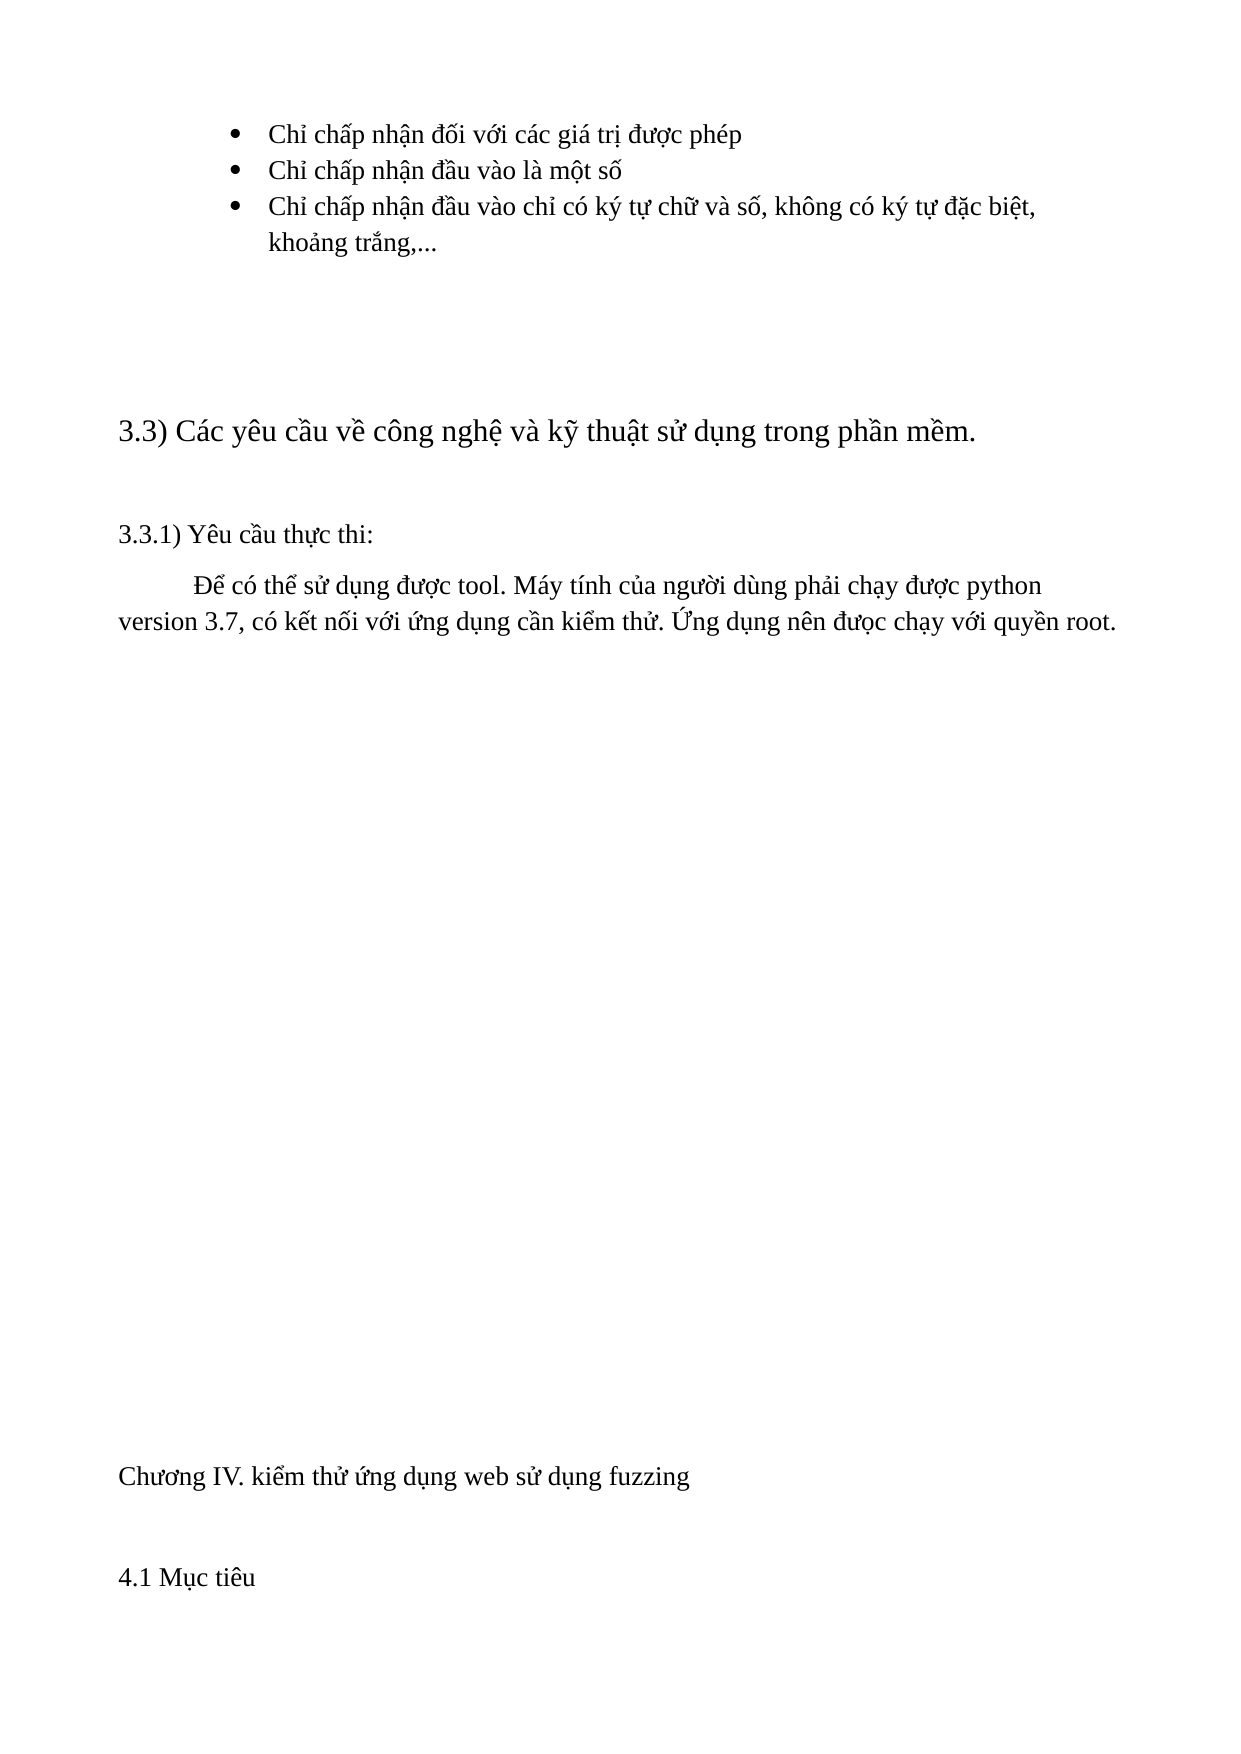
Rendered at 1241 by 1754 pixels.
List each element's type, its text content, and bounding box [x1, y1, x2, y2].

text 4.1 Mục tiêu [118, 1561, 1122, 1592]
list Chỉ chấp nhận đầu vào là một số [231, 154, 1122, 185]
text 3.3) Các yêu cầu về công nghệ và kỹ thuật sử dụng trong phần mềm. [118, 412, 1122, 448]
list Chỉ chấp nhận đối với các giá trị được phép [231, 118, 1122, 149]
list Chỉ chấp nhận đầu vào chỉ có ký tự chữ và số, không có ký tự đặc biệt, khoảng trắng,... [231, 190, 1122, 257]
text Chương IV. kiểm thử ứng dụng web sử dụng fuzzing [118, 1460, 1122, 1491]
text Để có thể sử dụng được tool. Máy tính của người dùng phải chạy được python version 3.7, có kết nối với ứng dụng cần kiểm thử. Ứng dụng nên đưọc chạy với quyền root. [118, 569, 1122, 636]
text 3.3.1) Yêu cầu thực thi: [118, 519, 1122, 550]
